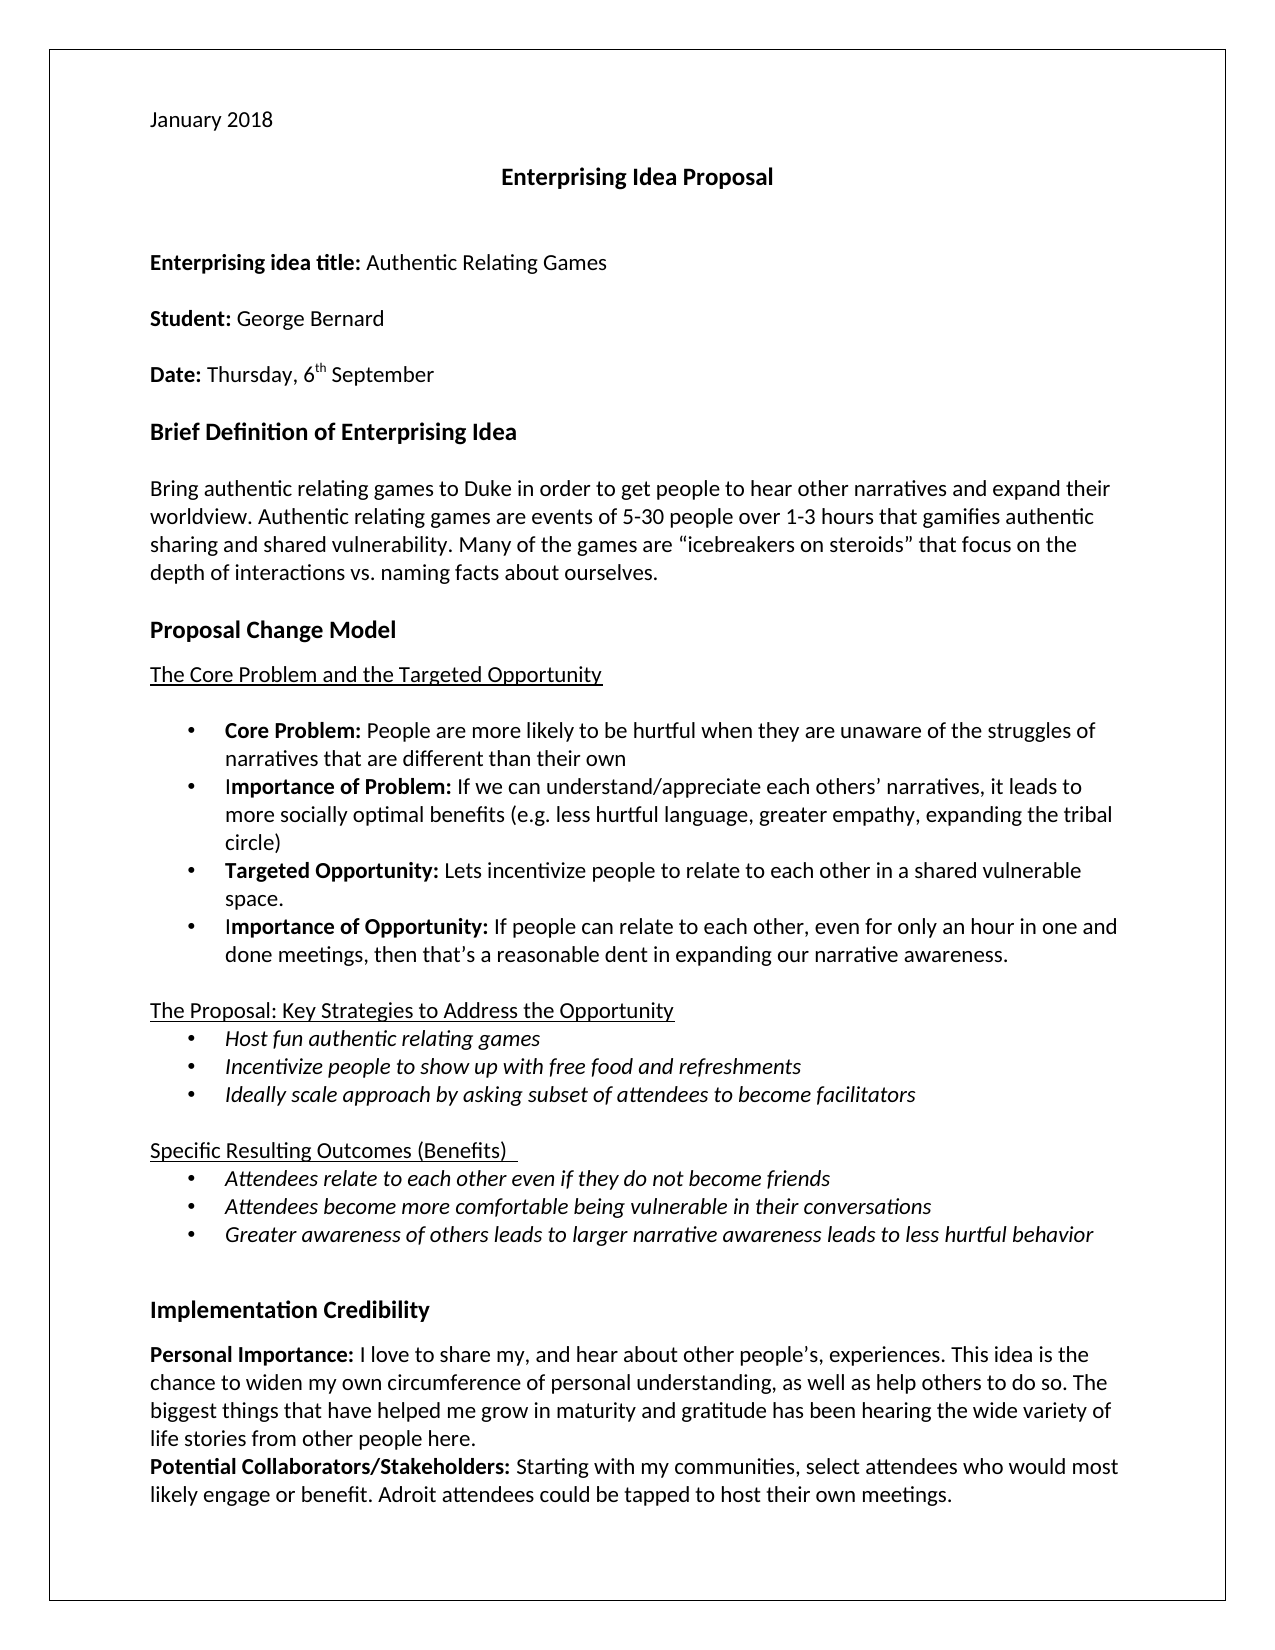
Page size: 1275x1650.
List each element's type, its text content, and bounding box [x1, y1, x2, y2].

subtitle Ideally scale approach by asking subset of attendees to become facilitators [187, 1080, 1125, 1108]
subtitle Attendees relate to each other even if they do not become friends [187, 1164, 1125, 1192]
text Date: Thursday, 6th September [150, 360, 1125, 388]
subtitle Specific Resulting Outcomes (Benefits) [150, 1136, 1125, 1164]
subtitle Personal Importance: I love to share my, and hear about other people’s, experiences. This idea is the chance to widen my own circumference of personal understanding, as well as help others to do so. The biggest things that have helped me grow in maturity and gratitude has been hearing the wide variety of life stories from other people here. [150, 1340, 1125, 1452]
text Proposal Change Model [150, 614, 1125, 645]
list Targeted Opportunity: Lets incentivize people to relate to each other in a shared vulnerable space. [187, 856, 1125, 912]
text Bring authentic relating games to Duke in order to get people to hear other narratives and expand their worldview. Authentic relating games are events of 5-30 people over 1-3 hours that gamifies authentic sharing and shared vulnerability. Many of the games are “icebreakers on steroids” that focus on the depth of interactions vs. naming facts about ourselves. [150, 474, 1125, 586]
text Enterprising Idea Proposal [150, 161, 1125, 192]
text Potential Collaborators/Stakeholders: Starting with my communities, select attendees who would most likely engage or benefit. Adroit attendees could be tapped to host their own meetings. [150, 1452, 1125, 1508]
list Incentivize people to show up with free food and refreshments [187, 1052, 1125, 1080]
text Brief Definition of Enterprising Idea [150, 416, 1125, 446]
subtitle Greater awareness of others leads to larger narrative awareness leads to less hurtful behavior [187, 1221, 1125, 1248]
list Importance of Opportunity: If people can relate to each other, even for only an hour in one and done meetings, then that’s a reasonable dent in expanding our narrative awareness. [187, 912, 1125, 968]
subtitle Student: George Bernard [150, 304, 1125, 332]
list Host fun authentic relating games [187, 1024, 1125, 1052]
list Core Problem: People are more likely to be hurtful when they are unaware of the struggles of narratives that are different than their own [187, 716, 1125, 772]
text The Proposal: Key Strategies to Address the Opportunity [150, 996, 1125, 1024]
text January 2018 [150, 105, 1125, 133]
text Enterprising idea title: Authentic Relating Games [150, 248, 1125, 276]
subtitle The Core Problem and the Targeted Opportunity [150, 660, 1125, 716]
list Attendees become more comfortable being vulnerable in their conversations [187, 1192, 1125, 1221]
text Implementation Credibility [150, 1294, 1125, 1325]
list Importance of Problem: If we can understand/appreciate each others’ narratives, it leads to more socially optimal benefits (e.g. less hurtful language, greater empathy, expanding the tribal circle) [187, 772, 1125, 856]
